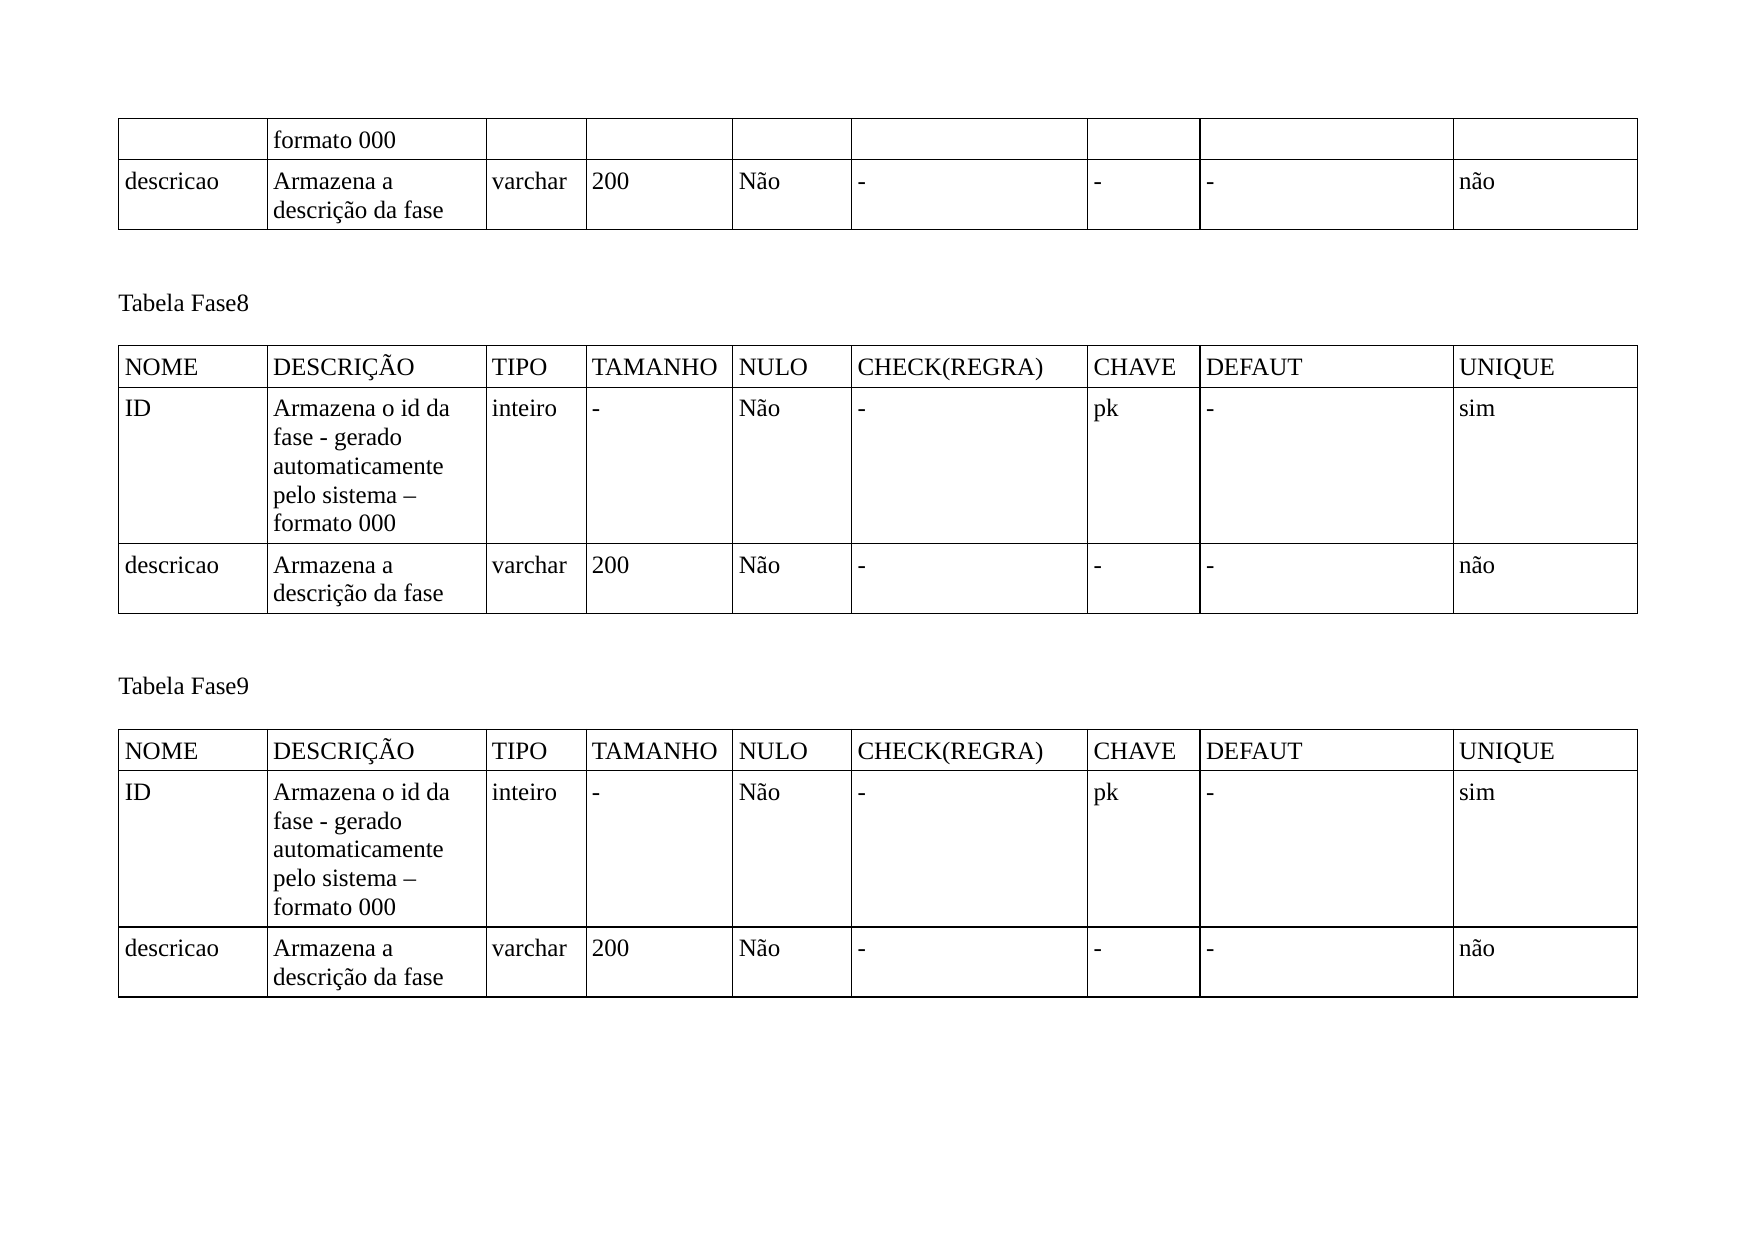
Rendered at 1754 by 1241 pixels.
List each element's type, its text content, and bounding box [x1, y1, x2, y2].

table_header CHECK(REGRA) [852, 730, 1087, 770]
table_header NOME [119, 346, 267, 387]
table_header UNIQUE [1454, 346, 1637, 387]
table_header DEFAUT [1201, 346, 1453, 387]
table_cell - [852, 119, 1087, 159]
table_cell ID [119, 388, 267, 543]
table_cell Não [733, 388, 851, 543]
table_cell - [1201, 771, 1453, 926]
table_cell não [1454, 544, 1637, 613]
table_cell - [852, 771, 1087, 926]
table_header TIPO [487, 730, 586, 770]
table_cell - [852, 388, 1087, 543]
table_cell [119, 119, 267, 159]
table_header DESCRIÇÃO [268, 346, 486, 387]
table_cell ID [119, 771, 267, 926]
table_cell Armazena a descrição da fase [268, 160, 486, 229]
table_cell - [1201, 119, 1453, 159]
table_header CHAVE [1088, 346, 1199, 387]
table_cell não [1454, 160, 1637, 229]
table_header TAMANHO [587, 346, 732, 387]
table_cell Armazena a descrição da fase [268, 544, 486, 613]
table_cell inteiro [487, 388, 586, 543]
table_cell varchar [487, 928, 586, 996]
table_header DESCRIÇÃO [268, 730, 486, 770]
table_cell Armazena o id da fase - gerado automaticamente pelo sistema – formato 000 [268, 771, 486, 926]
table_cell Armazena a descrição da fase [268, 928, 486, 996]
table_cell descricao [119, 544, 267, 613]
table_cell [487, 119, 586, 159]
table_cell - [852, 160, 1087, 229]
text Tabela Fase9 [118, 671, 1636, 700]
table_cell - [587, 771, 732, 926]
table_cell - [1201, 544, 1453, 613]
table_header TAMANHO [587, 730, 732, 770]
table_cell sim [1454, 771, 1637, 926]
table_cell 200 [587, 160, 732, 229]
table_cell [733, 119, 851, 159]
table_cell varchar [487, 160, 586, 229]
table_cell - [1088, 544, 1199, 613]
table_cell 200 [587, 928, 732, 996]
table_cell varchar [487, 544, 586, 613]
table_header DEFAUT [1201, 730, 1453, 770]
table_cell - [1201, 160, 1453, 229]
table_cell - [1201, 928, 1453, 996]
table_cell [1088, 119, 1199, 159]
table_cell - [1088, 928, 1199, 996]
table_cell pk [1088, 388, 1199, 543]
table_cell - [1088, 160, 1199, 229]
table_cell descricao [119, 928, 267, 996]
table_cell não [1454, 928, 1637, 996]
table_cell formato 000 [268, 119, 486, 159]
table_cell Armazena o id da fase - gerado automaticamente pelo sistema – formato 000 [268, 388, 486, 543]
table_header NULO [733, 346, 851, 387]
text Tabela Fase8 [118, 288, 1636, 317]
table_cell pk [1088, 771, 1199, 926]
table_header CHECK(REGRA) [852, 346, 1087, 387]
table_header CHAVE [1088, 730, 1199, 770]
table_cell - [587, 388, 732, 543]
table_cell 200 [587, 544, 732, 613]
table_cell - [1201, 388, 1453, 543]
table_header UNIQUE [1454, 730, 1637, 770]
table_cell inteiro [487, 771, 586, 926]
table_cell Não [733, 160, 851, 229]
table_cell [1454, 119, 1637, 159]
table_header NULO [733, 730, 851, 770]
table_header NOME [119, 730, 267, 770]
table_cell - [852, 544, 1087, 613]
table_cell - [587, 119, 732, 159]
table_cell Não [733, 771, 851, 926]
table_cell descricao [119, 160, 267, 229]
table_cell - [852, 928, 1087, 996]
table_cell sim [1454, 388, 1637, 543]
table_header TIPO [487, 346, 586, 387]
table_cell Não [733, 928, 851, 996]
table_cell Não [733, 544, 851, 613]
